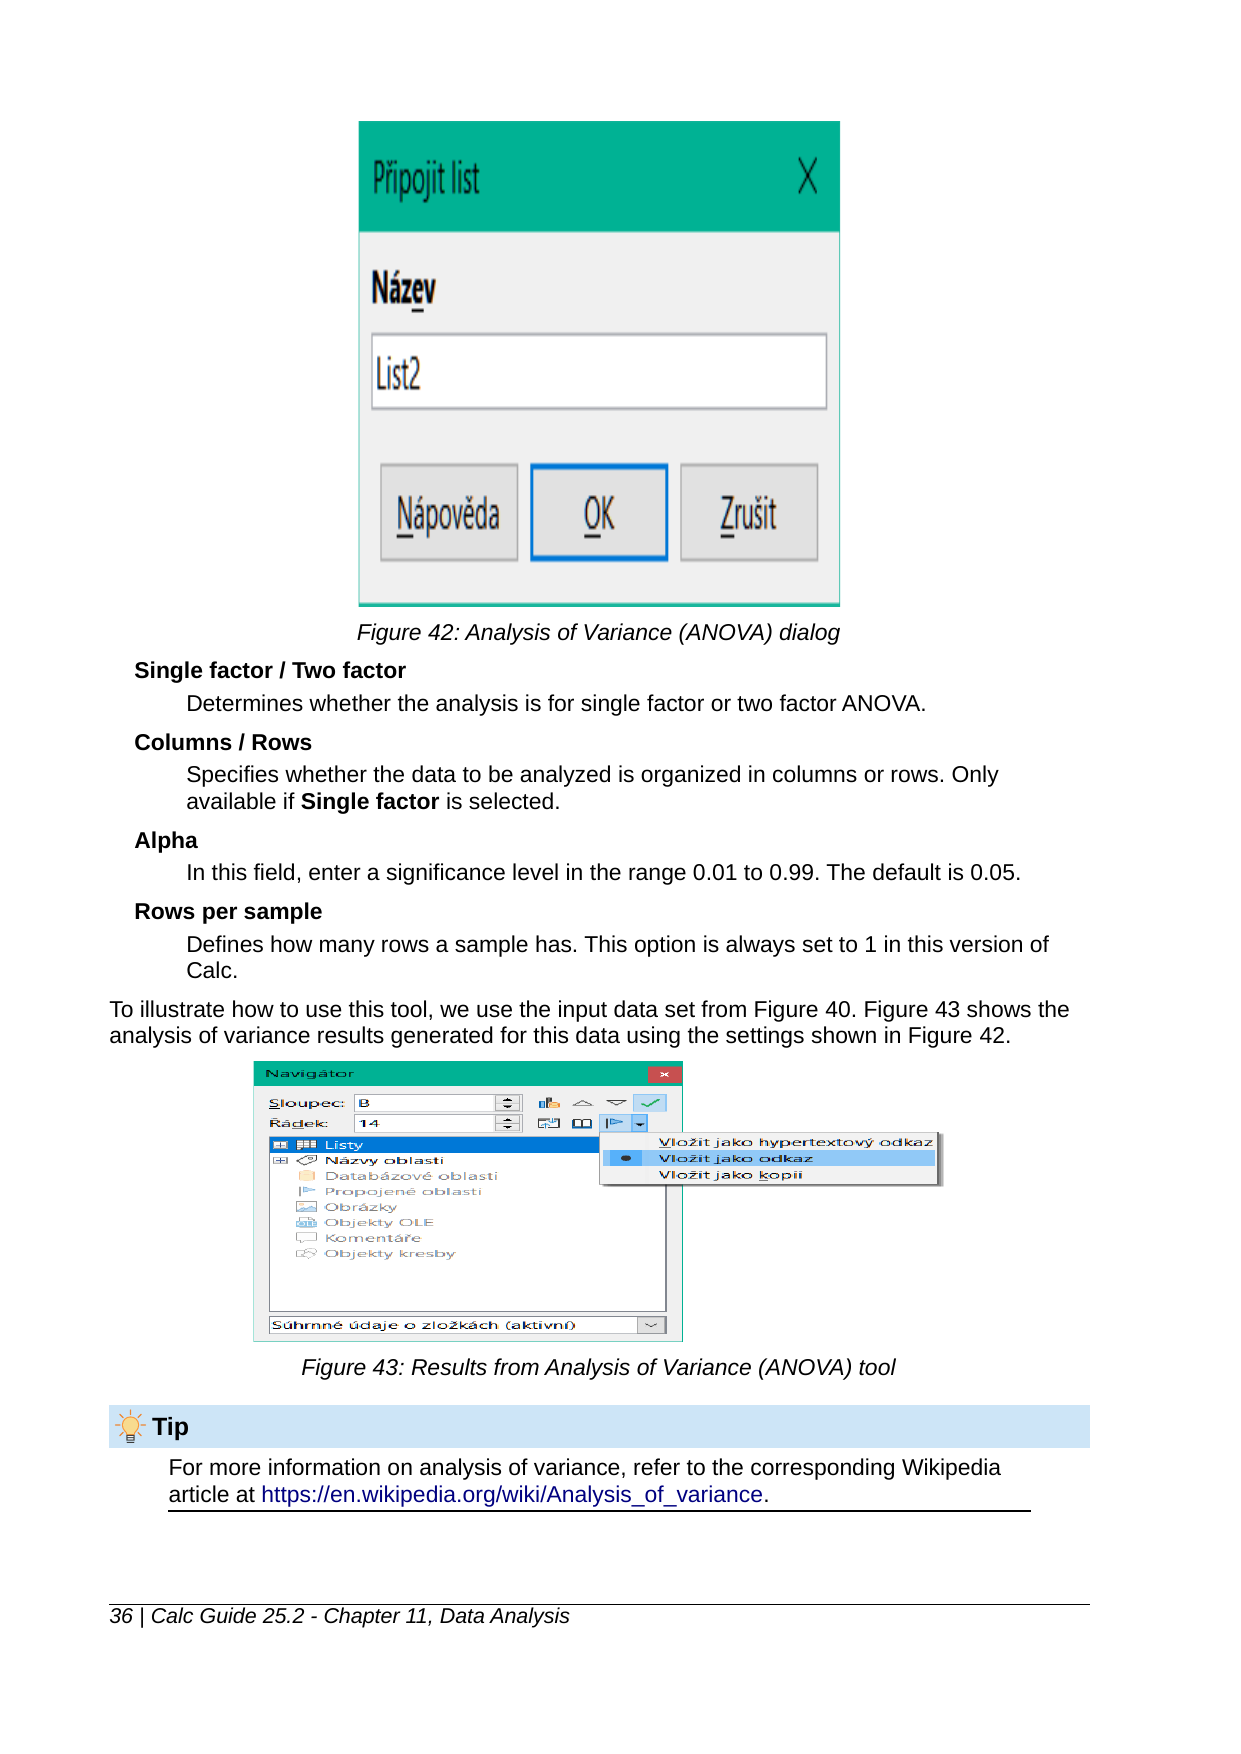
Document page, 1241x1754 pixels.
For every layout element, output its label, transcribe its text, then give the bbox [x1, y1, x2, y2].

text Specifies whether the data to be analyzed is organized in columns or rows. Only available if Single factor is selected. [186, 761, 1090, 814]
text To illustrate how to use this tool, we use the input data set from Figure 40. Figure 43 shows the analysis of variance results generated for this data using the settings shown in Figure 42. [109, 996, 1090, 1048]
text Determines whether the analysis is for single factor or two factor ANOVA. [186, 690, 1090, 716]
text Rows per sample [134, 898, 1090, 924]
text For more information on analysis of variance, refer to the corresponding Wikipedia article at https://en.wikipedia.org/wiki/Analysis_of_variance. [168, 1454, 1031, 1510]
text Defines how many rows a sample has. This option is always set to 1 in this version of Calc. [186, 931, 1090, 983]
picture [358, 121, 841, 607]
text Figure 43: Results from Analysis of Variance (ANOVA) tool [254, 1354, 945, 1380]
picture [253, 1061, 946, 1342]
text Alpha [134, 827, 1090, 853]
text Figure 42: Analysis of Variance (ANOVA) dialog [356, 618, 842, 645]
text Columns / Rows [134, 729, 1090, 755]
subtitle Tip [109, 1405, 1090, 1448]
text Single factor / Two factor [134, 657, 1090, 684]
text In this field, enter a significance level in the range 0.01 to 0.99. The default is 0.05. [186, 859, 1090, 886]
